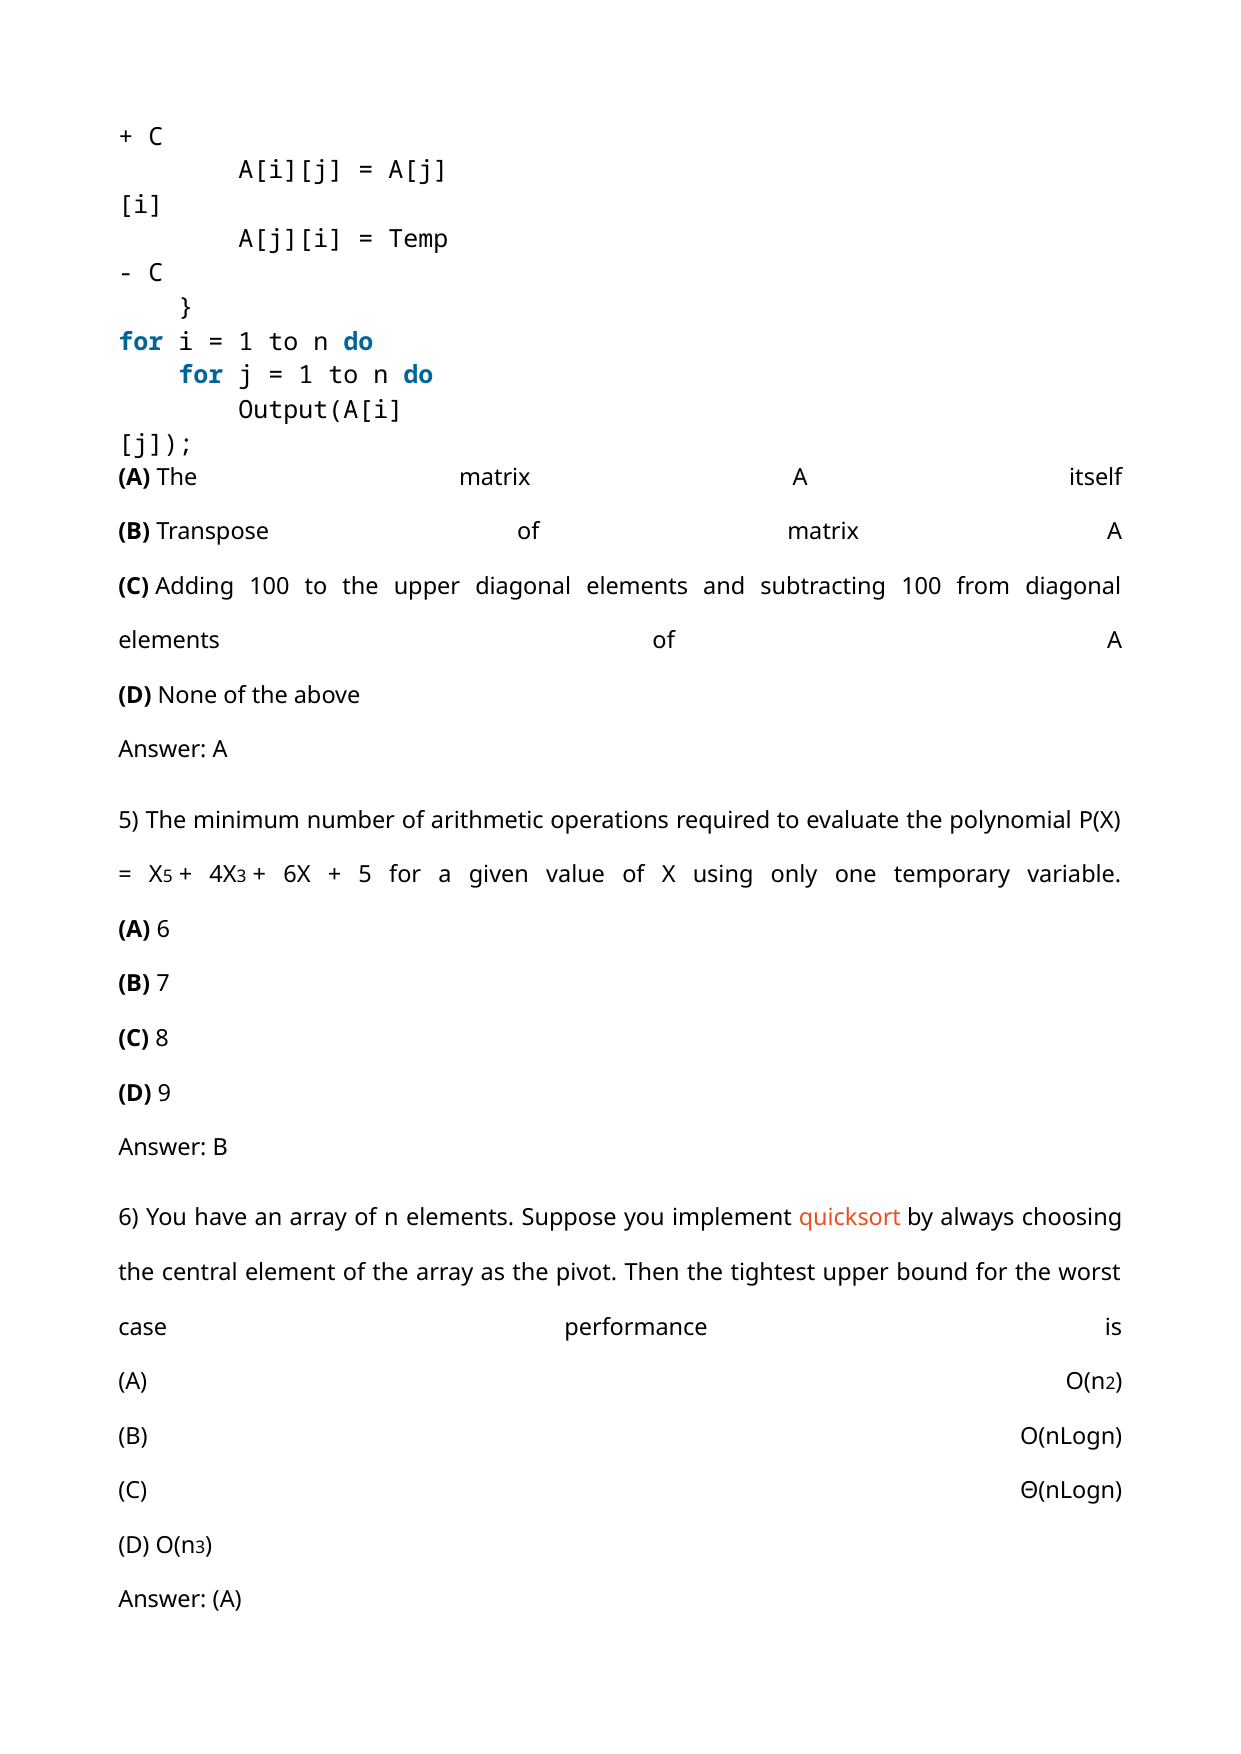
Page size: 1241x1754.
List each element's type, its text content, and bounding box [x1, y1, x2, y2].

text 5) The minimum number of arithmetic operations required to evaluate the polynomial P(X) = X5 + 4X3 + 6X + 5 for a given value of X using only one temporary variable. (A) 6 (B) 7 (C) 8 (D) 9 [118, 803, 1122, 1108]
text (A) The matrix A itself (B) Transpose of matrix A (C) Adding 100 to the upper diagonal elements and subtracting 100 from diagonal elements of A (D) None of the above [118, 460, 1122, 710]
text 6) You have an array of n elements. Suppose you implement quicksort by always choosing the central element of the array as the pivot. Then the tightest upper bound for the worst case performance is (A) O(n2) (B) O(nLogn) (C) Θ(nLogn) (D) O(n3) [118, 1201, 1122, 1560]
text Answer: B [118, 1130, 1122, 1162]
table_header + C A[i][j] = A[j][i] A[j][i] = Temp - C } for i = 1 to n do for j = 1 to n do Output(A[i][j]); [118, 118, 470, 460]
text Answer: A [118, 733, 1122, 765]
text Answer: (A) [118, 1583, 1122, 1615]
